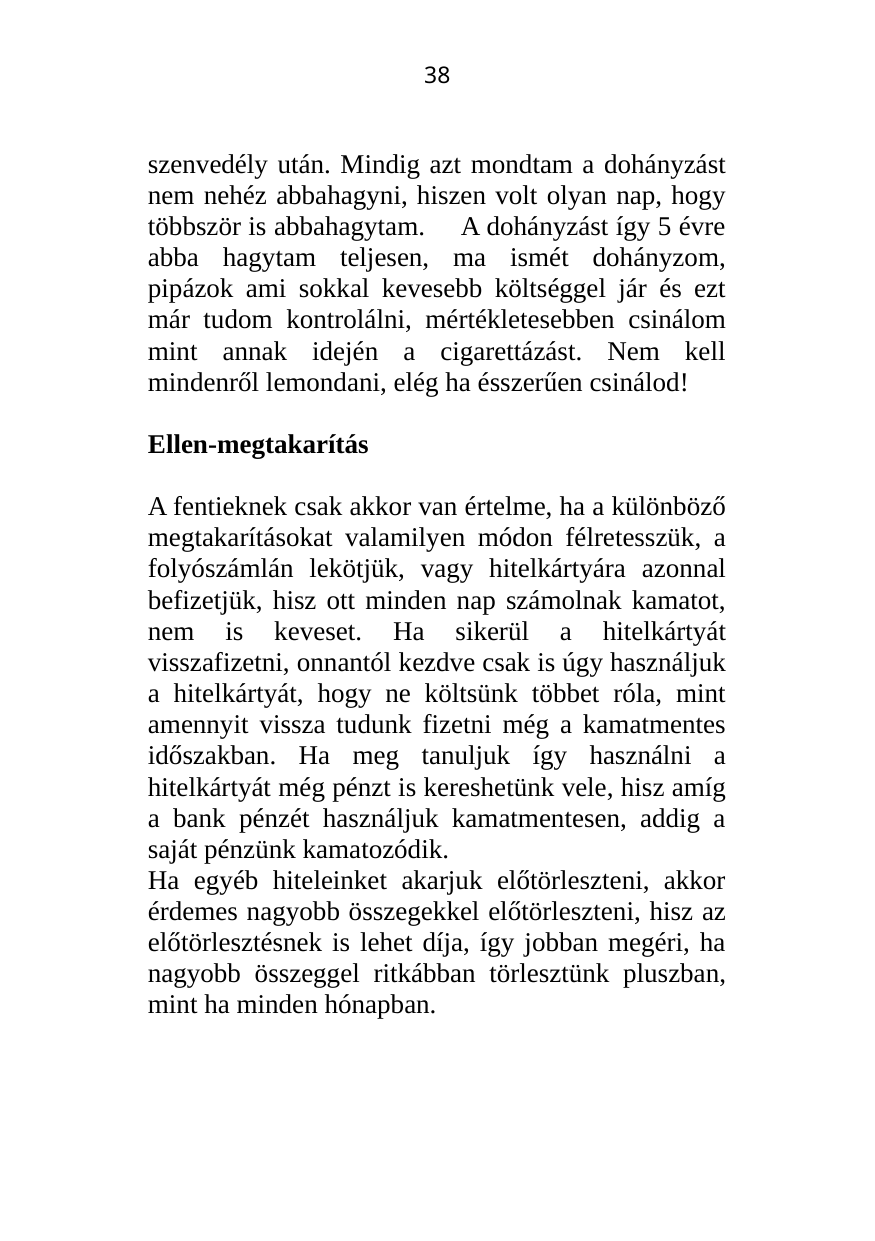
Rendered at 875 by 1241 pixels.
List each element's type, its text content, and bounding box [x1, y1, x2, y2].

text Ha egyéb hiteleinket akarjuk előtörleszteni, akkor érdemes nagyobb összegekkel előtörleszteni, hisz az előtörlesztésnek is lehet díja, így jobban megéri, ha nagyobb összeggel ritkábban törlesztünk pluszban, mint ha minden hónapban. [148, 864, 726, 1020]
text szenvedély után. Mindig azt mondtam a dohányzást nem nehéz abbahagyni, hiszen volt olyan nap, hogy többször is abbahagytam.  A dohányzást így 5 évre abba hagytam teljesen, ma ismét dohányzom, pipázok ami sokkal kevesebb költséggel jár és ezt már tudom kontrolálni, mértékletesebben csinálom mint annak idején a cigarettázást. Nem kell mindenről lemondani, elég ha ésszerűen csinálod! [148, 148, 726, 397]
text A fentieknek csak akkor van értelme, ha a különböző megtakarításokat valamilyen módon félretesszük, a folyószámlán lekötjük, vagy hitelkártyára azonnal befizetjük, hisz ott minden nap számolnak kamatot, nem is keveset. Ha sikerül a hitelkártyát visszafizetni, onnantól kezdve csak is úgy használjuk a hitelkártyát, hogy ne költsünk többet róla, mint amennyit vissza tudunk fizetni még a kamatmentes időszakban. Ha meg tanuljuk így használni a hitelkártyát még pénzt is kereshetünk vele, hisz amíg a bank pénzét használjuk kamatmentesen, addig a saját pénzünk kamatozódik. [148, 490, 726, 864]
text Ellen-megtakarítás [148, 428, 726, 459]
